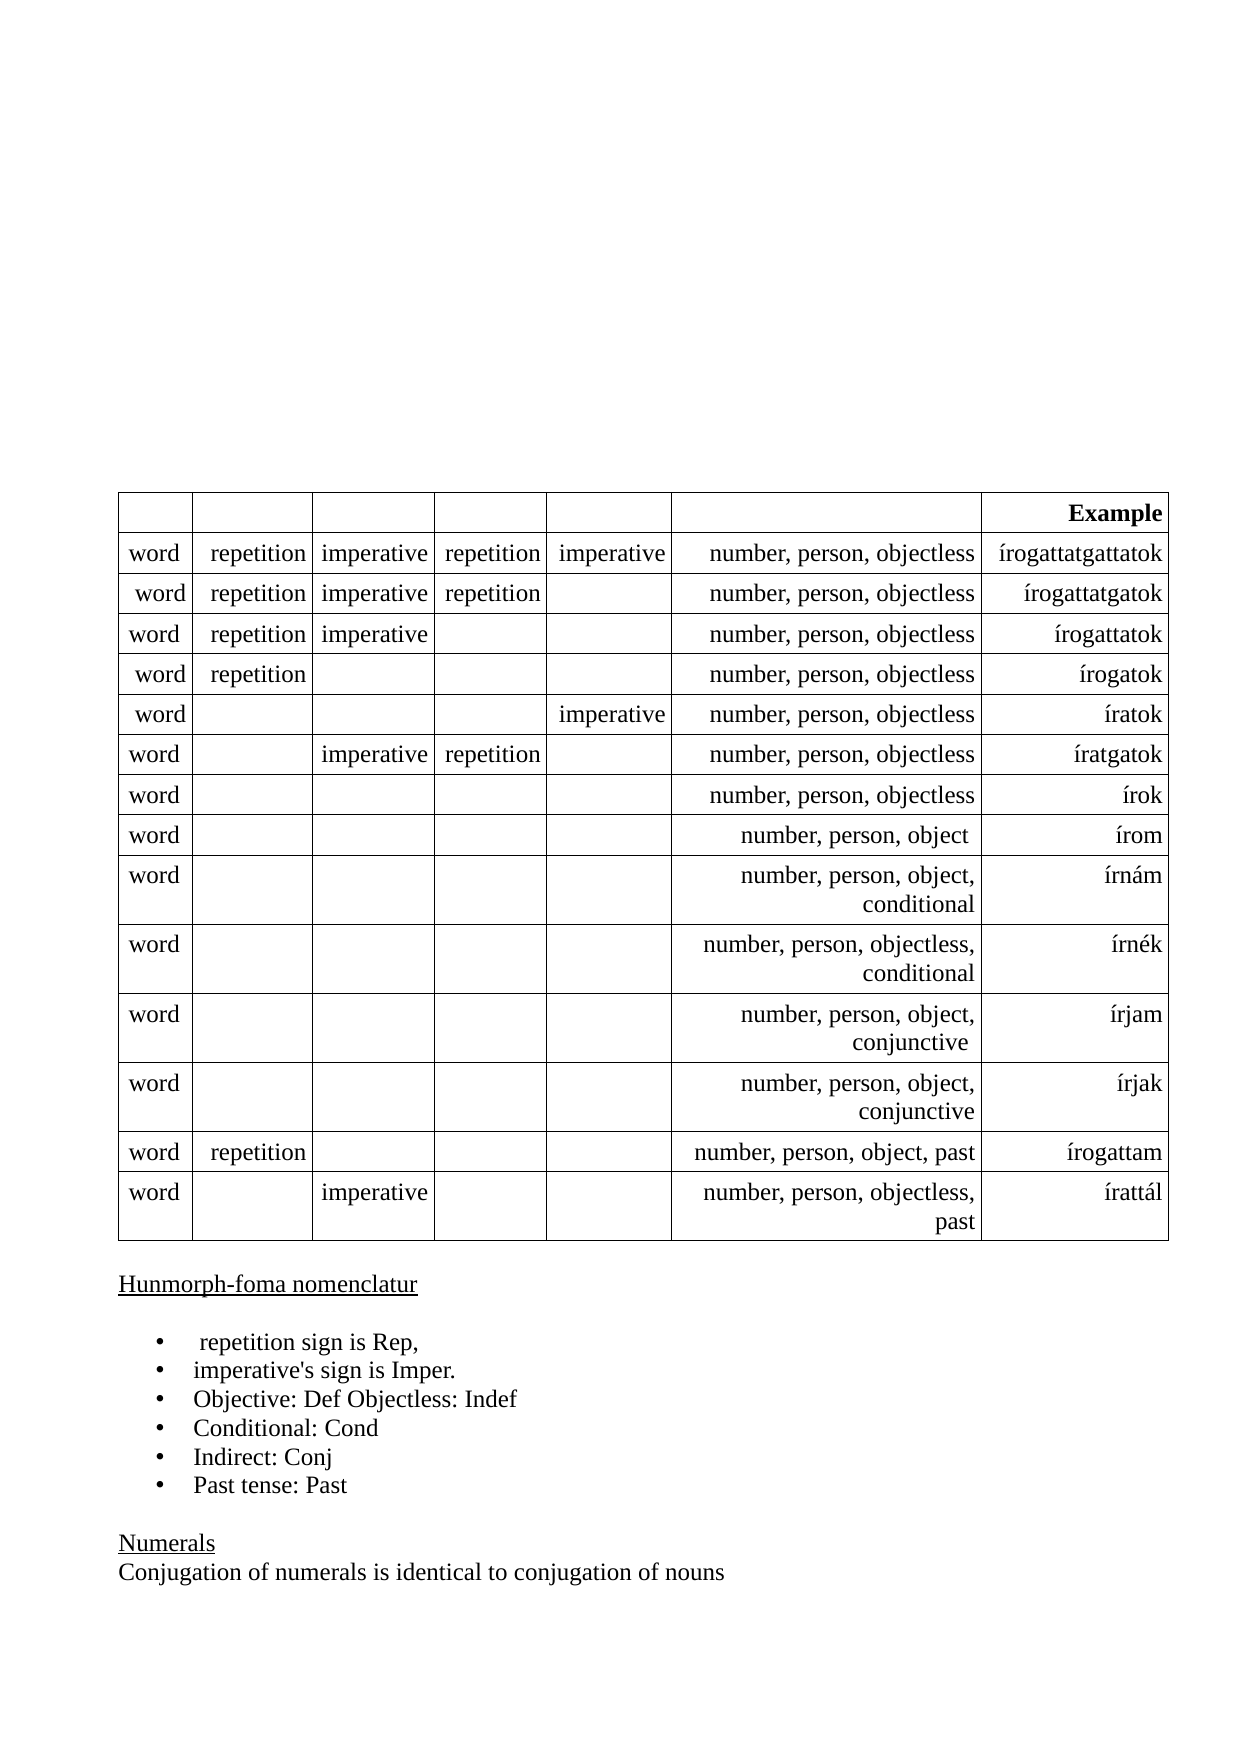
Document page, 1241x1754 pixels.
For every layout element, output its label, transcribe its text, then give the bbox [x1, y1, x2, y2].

table_cell word [119, 654, 192, 693]
table_cell repetition [193, 654, 312, 693]
table_header [119, 493, 192, 532]
table_cell number, person, object, past [672, 1132, 981, 1171]
table_cell number, person, objectless [672, 574, 981, 613]
table_cell [313, 856, 434, 924]
table_cell [313, 654, 434, 693]
table_cell imperative [547, 533, 671, 572]
table_cell [547, 1172, 671, 1240]
table_cell [313, 925, 434, 993]
table_cell [547, 925, 671, 993]
table_cell írok [982, 775, 1168, 814]
table_cell [547, 1132, 671, 1171]
table_cell [435, 775, 546, 814]
table_cell number, person, object, conjunctive [672, 1063, 981, 1131]
table_header [435, 493, 546, 532]
table_cell írnám [982, 856, 1168, 924]
table_cell repetition [193, 574, 312, 613]
table_cell imperative [313, 574, 434, 613]
table_cell [193, 994, 312, 1062]
subtitle Hunmorph-foma nomenclatur [118, 1269, 1122, 1298]
table_cell [547, 775, 671, 814]
table_cell [193, 856, 312, 924]
table_cell írogatok [982, 654, 1168, 693]
table_cell [435, 994, 546, 1062]
table_cell imperative [313, 533, 434, 572]
table_cell [435, 654, 546, 693]
table_cell [435, 695, 546, 734]
table_cell [435, 1132, 546, 1171]
table_cell word [119, 994, 192, 1062]
table_cell írjam [982, 994, 1168, 1062]
subtitle imperative's sign is Imper. [156, 1355, 1122, 1384]
table_cell word [119, 695, 192, 734]
table_cell írogattam [982, 1132, 1168, 1171]
table_cell [313, 1132, 434, 1171]
table_header [193, 493, 312, 532]
table_cell word [119, 925, 192, 993]
table_cell írogattatok [982, 614, 1168, 653]
table_cell [193, 775, 312, 814]
subtitle Conditional: Cond [156, 1413, 1122, 1442]
table_cell [435, 815, 546, 855]
table_cell number, person, objectless [672, 654, 981, 693]
table_cell word [119, 614, 192, 653]
table_cell [435, 614, 546, 653]
table_cell [547, 994, 671, 1062]
table_cell íratgatok [982, 735, 1168, 774]
table_cell [547, 654, 671, 693]
table_cell [193, 815, 312, 855]
table_cell imperative [313, 1172, 434, 1240]
table_header [672, 493, 981, 532]
table_cell [435, 1172, 546, 1240]
table_cell word [119, 533, 192, 572]
table_header [547, 493, 671, 532]
table_cell number, person, objectless [672, 533, 981, 572]
table_cell number, person, objectless [672, 695, 981, 734]
table_cell repetition [435, 533, 546, 572]
table_cell [547, 856, 671, 924]
subtitle Indirect: Conj [156, 1442, 1122, 1470]
table_cell [313, 1063, 434, 1131]
table_cell [193, 1063, 312, 1131]
table_cell repetition [193, 533, 312, 572]
table_cell írattál [982, 1172, 1168, 1240]
table_cell word [119, 856, 192, 924]
table_cell number, person, objectless, conditional [672, 925, 981, 993]
table_cell [547, 614, 671, 653]
table_cell word [119, 1132, 192, 1171]
table_cell word [119, 775, 192, 814]
table_cell [193, 925, 312, 993]
table_cell number, person, objectless [672, 735, 981, 774]
table_cell word [119, 1063, 192, 1131]
table_cell [435, 1063, 546, 1131]
subtitle Objective: Def Objectless: Indef [156, 1384, 1122, 1413]
table_cell number, person, object, conditional [672, 856, 981, 924]
table_cell repetition [435, 735, 546, 774]
table_header Example [982, 493, 1168, 532]
table_cell [547, 815, 671, 855]
table_cell [313, 994, 434, 1062]
table_cell number, person, objectless, past [672, 1172, 981, 1240]
table_cell írogattatgattatok [982, 533, 1168, 572]
table_cell imperative [313, 735, 434, 774]
subtitle Numerals [118, 1528, 1122, 1557]
table_cell repetition [193, 614, 312, 653]
subtitle Conjugation of numerals is identical to conjugation of nouns [118, 1557, 1122, 1585]
table_cell [435, 925, 546, 993]
table_cell [193, 695, 312, 734]
table_cell word [119, 1172, 192, 1240]
table_cell repetition [435, 574, 546, 613]
table_cell írom [982, 815, 1168, 855]
table_cell number, person, object [672, 815, 981, 855]
subtitle repetition sign is Rep, [156, 1327, 1122, 1355]
table_cell íratok [982, 695, 1168, 734]
table_cell word [119, 735, 192, 774]
table_cell írnék [982, 925, 1168, 993]
table_cell imperative [547, 695, 671, 734]
table_cell [547, 574, 671, 613]
table_cell [313, 815, 434, 855]
subtitle Past tense: Past [156, 1470, 1122, 1499]
table_cell [313, 695, 434, 734]
table_cell number, person, objectless [672, 775, 981, 814]
table_cell írjak [982, 1063, 1168, 1131]
table_cell [313, 775, 434, 814]
table_cell imperative [313, 614, 434, 653]
table_cell word [119, 574, 192, 613]
table_cell number, person, objectless [672, 614, 981, 653]
table_cell repetition [193, 1132, 312, 1171]
table_cell [193, 735, 312, 774]
table_cell word [119, 815, 192, 855]
table_cell [435, 856, 546, 924]
table_cell írogattatgatok [982, 574, 1168, 613]
table_header [313, 493, 434, 532]
table_cell [547, 735, 671, 774]
table_cell number, person, object, conjunctive [672, 994, 981, 1062]
table_cell [547, 1063, 671, 1131]
table_cell [193, 1172, 312, 1240]
